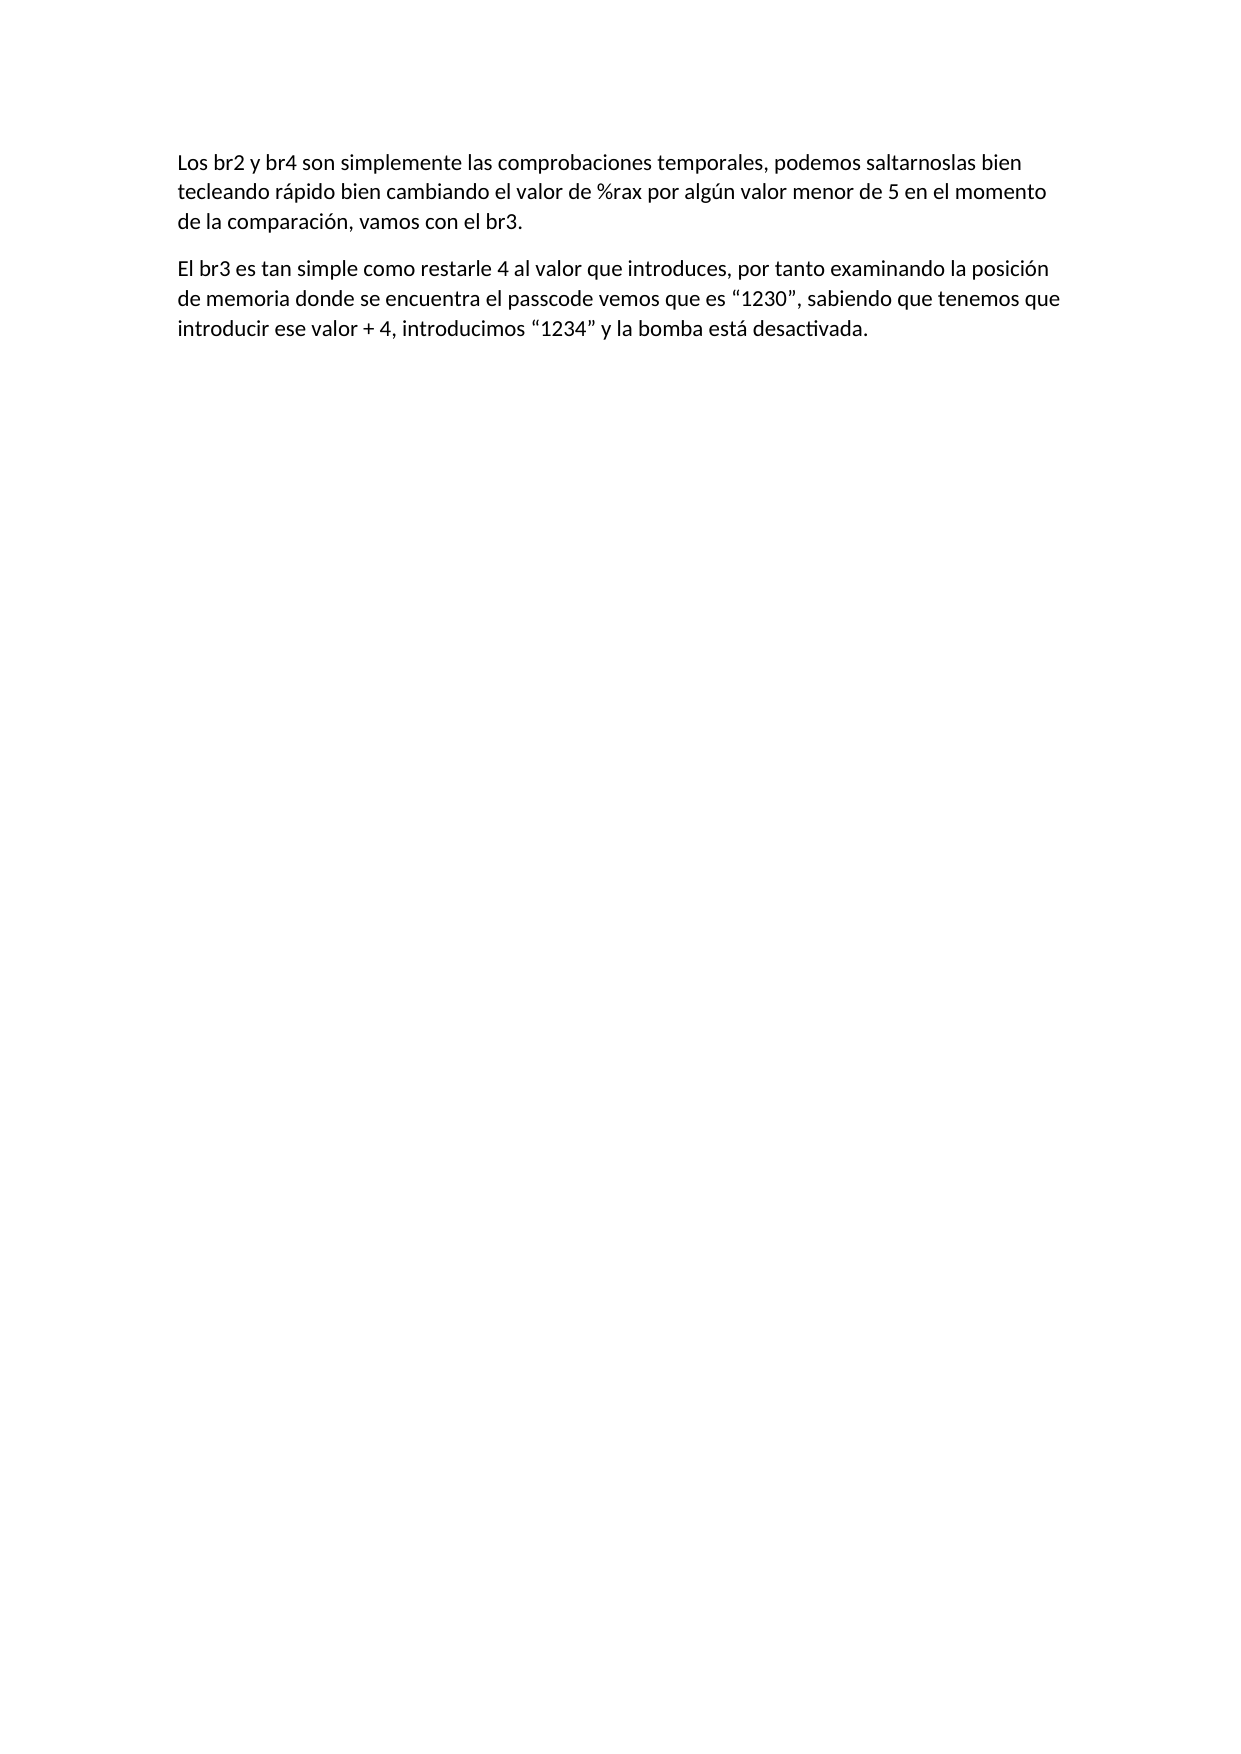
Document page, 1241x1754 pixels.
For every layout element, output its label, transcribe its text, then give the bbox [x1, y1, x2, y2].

text Los br2 y br4 son simplemente las comprobaciones temporales, podemos saltarnoslas bien tecleando rápido bien cambiando el valor de %rax por algún valor menor de 5 en el momento de la comparación, vamos con el br3. [177, 148, 1063, 235]
text El br3 es tan simple como restarle 4 al valor que introduces, por tanto examinando la posición de memoria donde se encuentra el passcode vemos que es “1230”, sabiendo que tenemos que introducir ese valor + 4, introducimos “1234” y la bomba está desactivada. [177, 254, 1063, 342]
